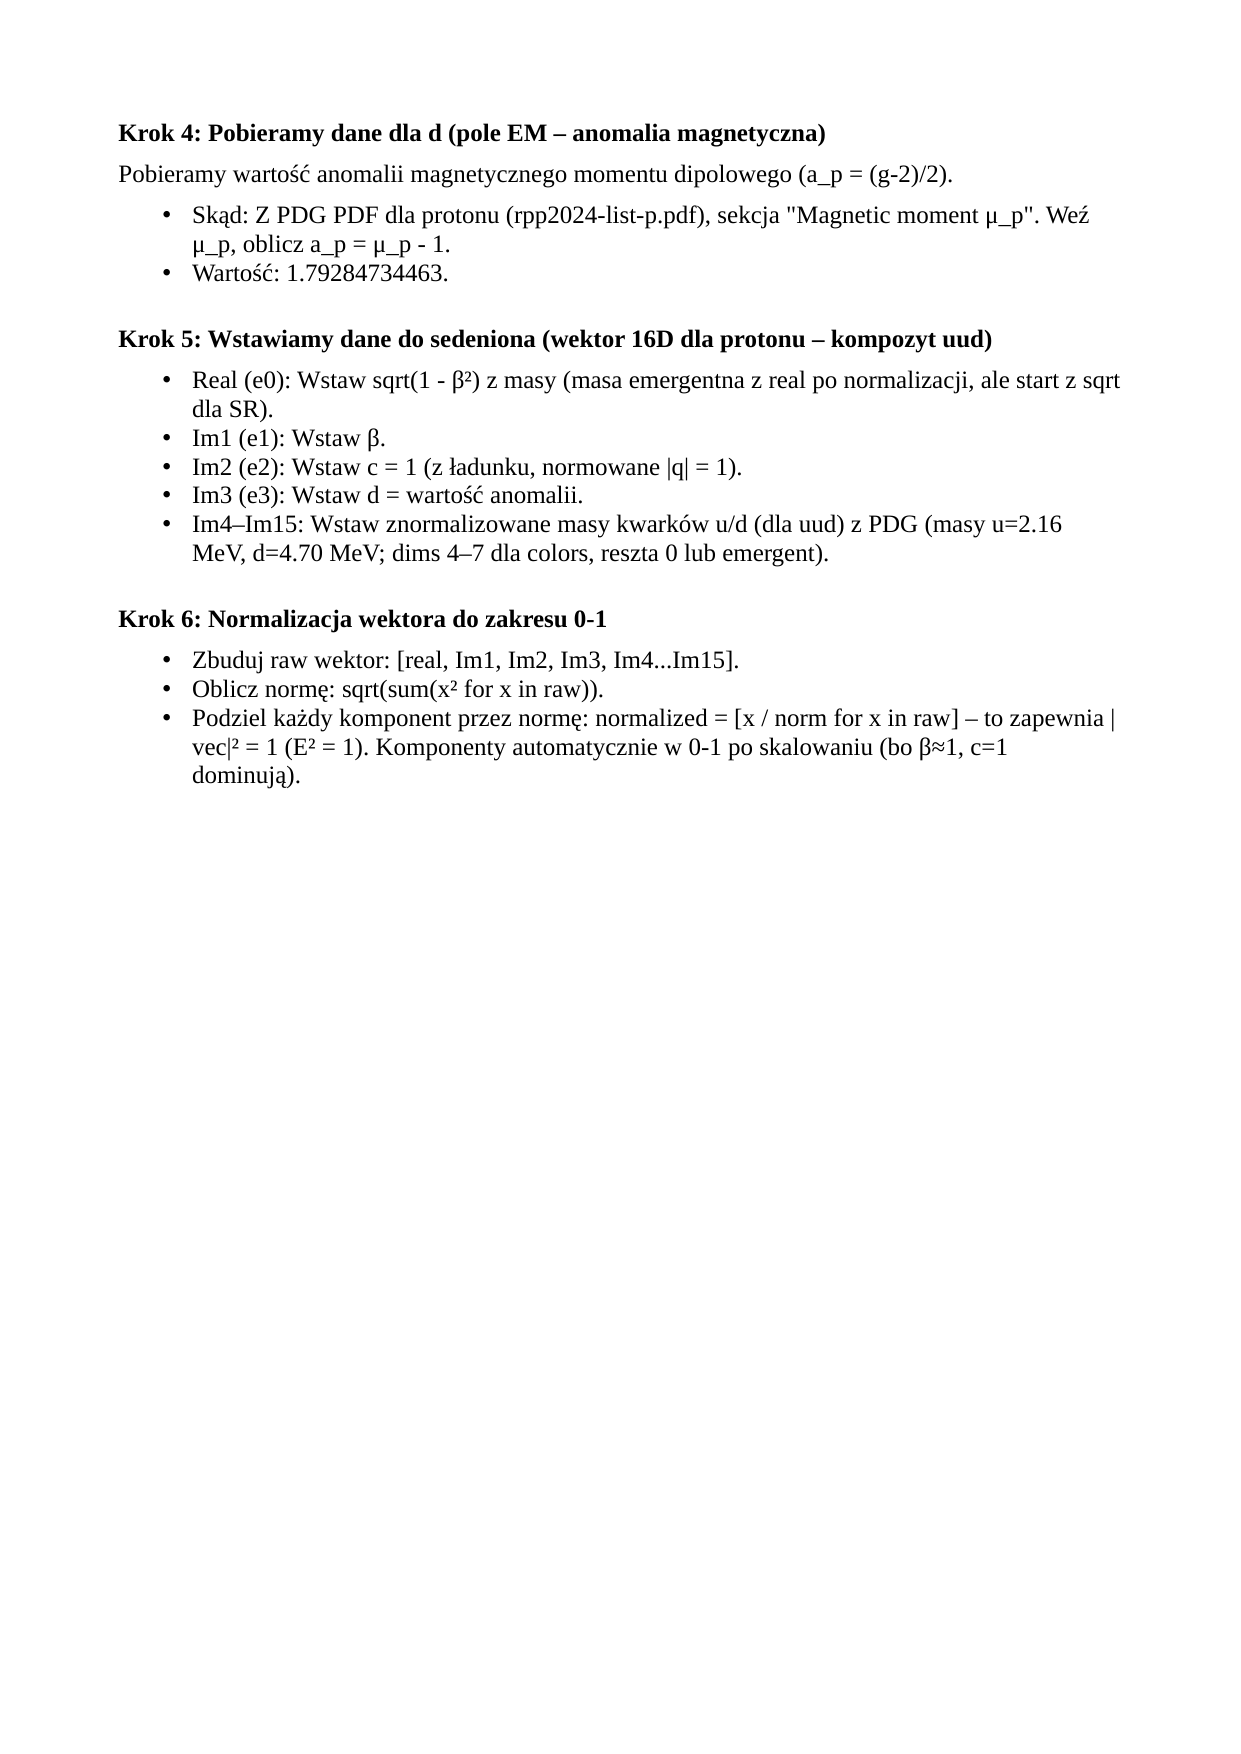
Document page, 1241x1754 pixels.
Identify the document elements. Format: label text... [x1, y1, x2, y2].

subtitle Krok 4: Pobieramy dane dla d (pole EM – anomalia magnetyczna) [118, 118, 1122, 147]
list Podziel każdy komponent przez normę: normalized = [x / norm for x in raw] – to zapewnia |vec|² = 1 (E² = 1). Komponenty automatycznie w 0-1 po skalowaniu (bo β≈1, c=1 dominują). [162, 703, 1122, 789]
subtitle Krok 5: Wstawiamy dane do sedeniona (wektor 16D dla protonu – kompozyt uud) [118, 324, 1122, 353]
subtitle Krok 6: Normalizacja wektora do zakresu 0-1 [118, 604, 1122, 633]
list Skąd: Z PDG PDF dla protonu (rpp2024-list-p.pdf), sekcja "Magnetic moment μ_p". Weź μ_p, oblicz a_p = μ_p - 1. [162, 201, 1122, 258]
list Im3 (e3): Wstaw d = wartość anomalii. [162, 481, 1122, 509]
list Im4–Im15: Wstaw znormalizowane masy kwarków u/d (dla uud) z PDG (masy u=2.16 MeV, d=4.70 MeV; dims 4–7 dla colors, reszta 0 lub emergent). [162, 509, 1122, 567]
list Wartość: 1.79284734463. [162, 258, 1122, 287]
list Zbuduj raw wektor: [real, Im1, Im2, Im3, Im4...Im15]. [162, 646, 1122, 674]
text Pobieramy wartość anomalii magnetycznego momentu dipolowego (a_p = (g-2)/2). [118, 159, 1122, 188]
list Im1 (e1): Wstaw β. [162, 423, 1122, 452]
list Oblicz normę: sqrt(sum(x² for x in raw)). [162, 674, 1122, 703]
list Im2 (e2): Wstaw c = 1 (z ładunku, normowane |q| = 1). [162, 452, 1122, 481]
list Real (e0): Wstaw sqrt(1 - β²) z masy (masa emergentna z real po normalizacji, ale start z sqrt dla SR). [162, 366, 1122, 423]
